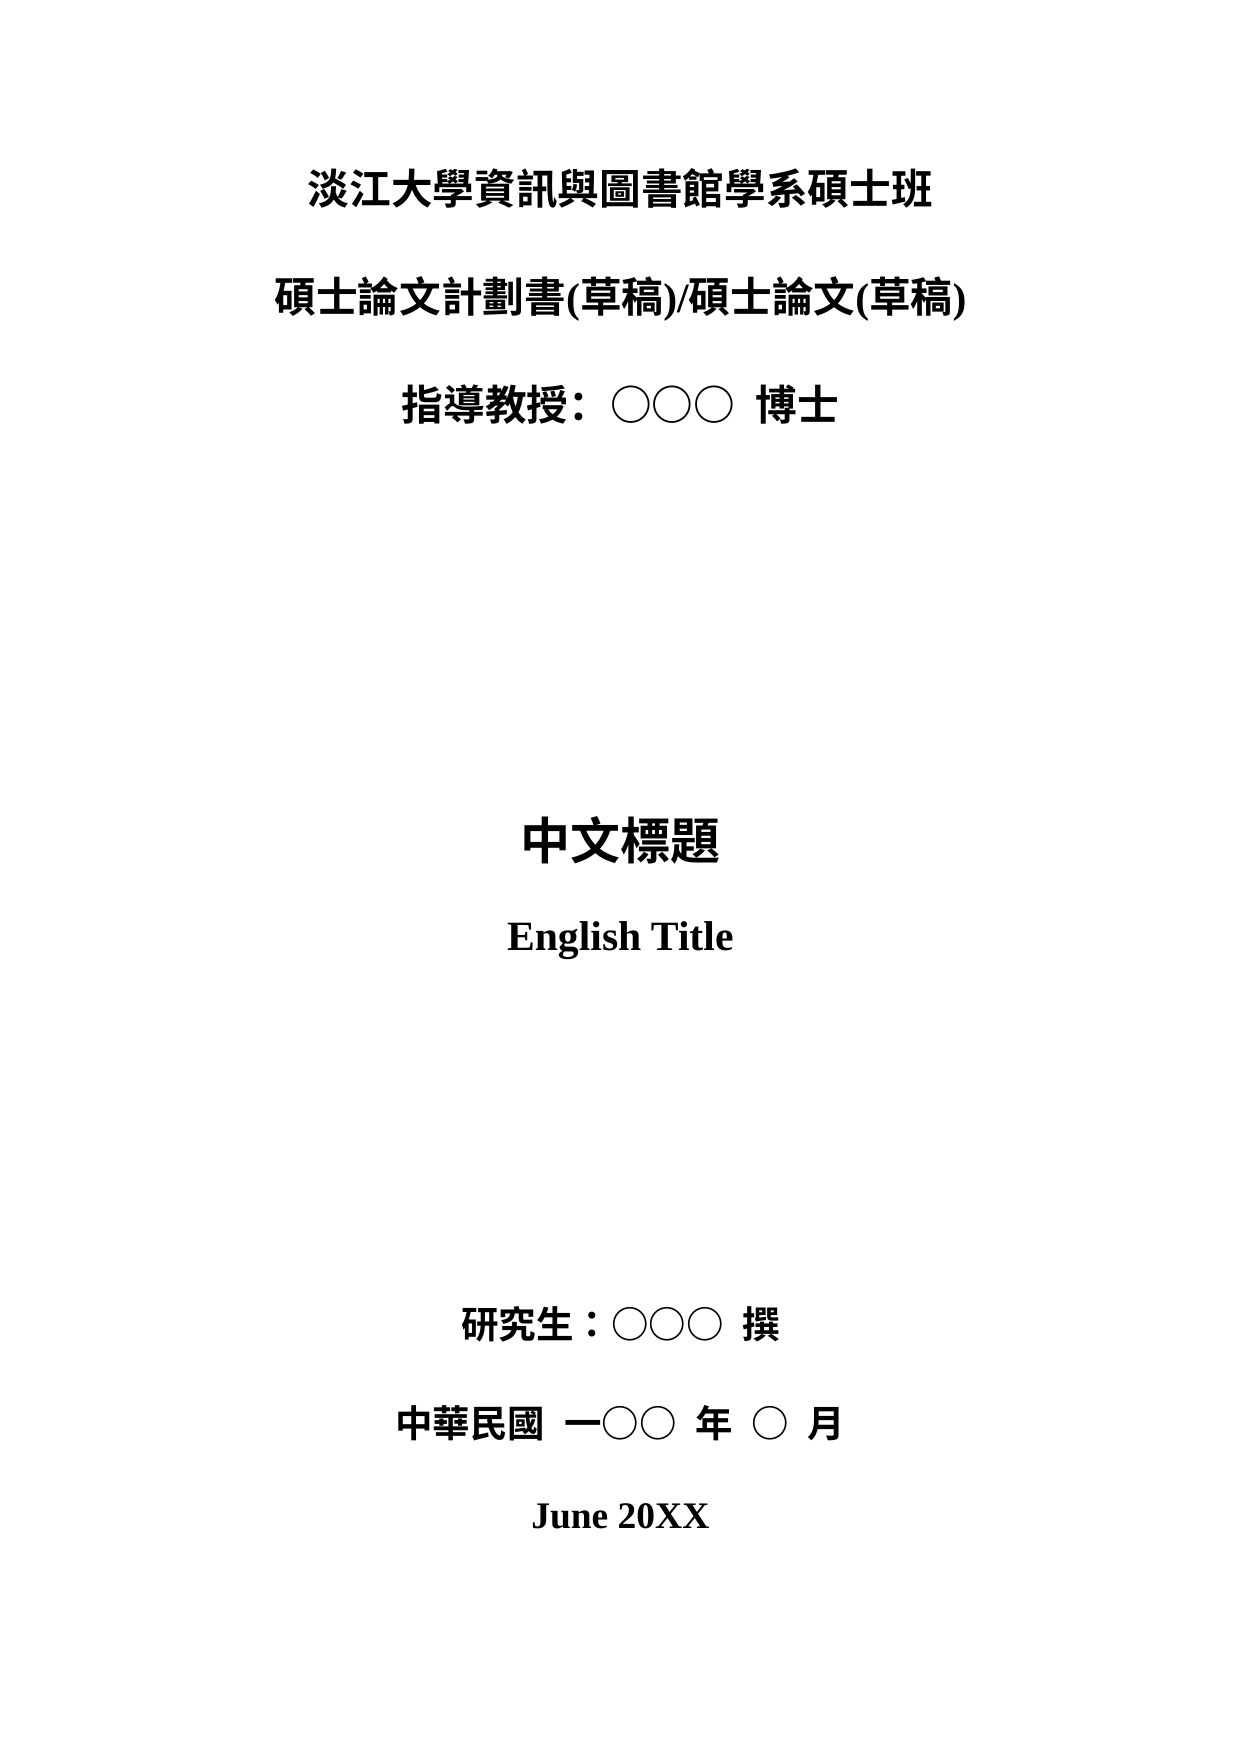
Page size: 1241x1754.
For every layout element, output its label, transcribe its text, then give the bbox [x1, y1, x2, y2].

table_header 淡江大學資訊與圖書館學系碩士班 碩士論文計劃書(草稿)/碩士論文(草稿) 指導教授：○○○ 博士 [150, 150, 1090, 446]
table_cell 研究生：○○○ 撰 中華民國 一○○ 年 ○ 月 June 20XX [150, 1289, 1090, 1542]
table_cell 中文標題 English Title [150, 446, 1090, 1289]
